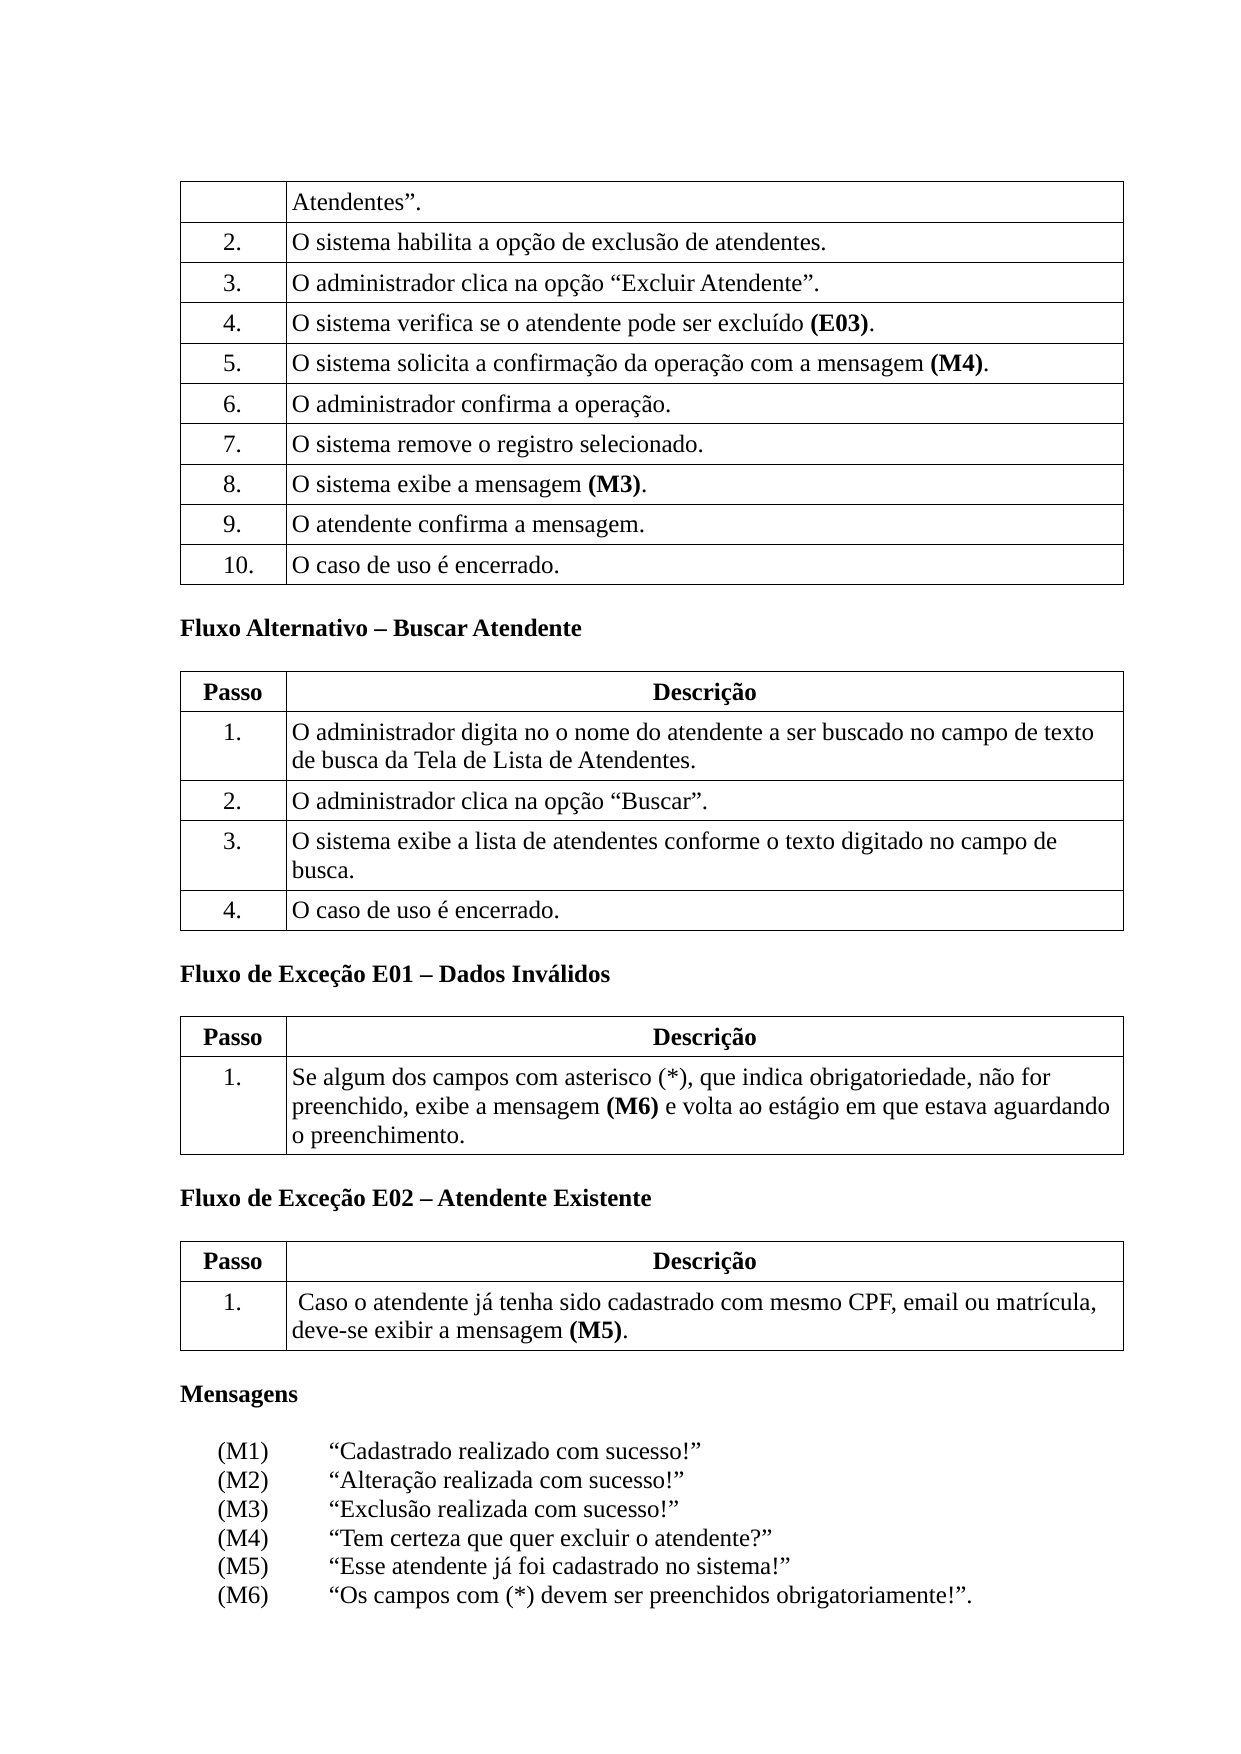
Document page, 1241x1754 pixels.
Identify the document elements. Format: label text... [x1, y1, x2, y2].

list “Exclusão realizada com sucesso!” [217, 1494, 1123, 1523]
table_header Passo [181, 1017, 286, 1056]
text Fluxo de Exceção E02 – Atendente Existente [180, 1183, 1123, 1212]
text Mensagens [180, 1379, 1123, 1408]
table_header Descrição [287, 672, 1123, 711]
text Fluxo de Exceção E01 – Dados Inválidos [180, 959, 1123, 987]
table_header Passo [181, 1242, 286, 1281]
list “Tem certeza que quer excluir o atendente?” [217, 1523, 1123, 1551]
table_cell O sistema exibe a lista de atendentes conforme o texto digitado no campo de busca. [287, 821, 1123, 889]
table_cell O sistema habilita a opção de exclusão de atendentes. [287, 223, 1123, 262]
table_header Descrição [287, 1242, 1123, 1281]
table_cell [181, 223, 286, 262]
table_cell O atendente confirma a mensagem. [287, 505, 1123, 544]
table_cell [181, 344, 286, 383]
list “Alteração realizada com sucesso!” [217, 1465, 1123, 1494]
list “Cadastrado realizado com sucesso!” [217, 1436, 1123, 1465]
table_cell O administrador digita no o nome do atendente a ser buscado no campo de texto de busca da Tela de Lista de Atendentes. [287, 712, 1123, 780]
table_cell O administrador clica na opção “Buscar”. [287, 781, 1123, 820]
table_cell O sistema verifica se o atendente pode ser excluído (E03). [287, 303, 1123, 342]
table_cell [181, 1057, 286, 1154]
table_cell [181, 505, 286, 544]
table_header Passo [181, 672, 286, 711]
table_cell O caso de uso é encerrado. [287, 545, 1123, 584]
text Fluxo Alternativo – Buscar Atendente [180, 613, 1123, 642]
table_cell [181, 384, 286, 423]
table_cell [181, 545, 286, 584]
list “Esse atendente já foi cadastrado no sistema!” [217, 1551, 1123, 1580]
table_cell [181, 821, 286, 889]
table_cell [181, 712, 286, 780]
table_cell Atendentes”. [287, 182, 1123, 222]
table_cell Caso o atendente já tenha sido cadastrado com mesmo CPF, email ou matrícula, deve-se exibir a mensagem (M5). [287, 1282, 1123, 1350]
table_cell [181, 1282, 286, 1350]
list “Os campos com (*) devem ser preenchidos obrigatoriamente!”. [217, 1580, 1123, 1609]
table_cell [181, 424, 286, 463]
table_cell O sistema remove o registro selecionado. [287, 424, 1123, 463]
table_cell Se algum dos campos com asterisco (*), que indica obrigatoriedade, não for preenchido, exibe a mensagem (M6) e volta ao estágio em que estava aguardando o preenchimento. [287, 1057, 1123, 1154]
table_cell [181, 891, 286, 930]
table_cell O administrador clica na opção “Excluir Atendente”. [287, 263, 1123, 302]
table_cell [181, 781, 286, 820]
table_cell O administrador confirma a operação. [287, 384, 1123, 423]
table_cell O sistema solicita a confirmação da operação com a mensagem (M4). [287, 344, 1123, 383]
table_cell [181, 182, 286, 222]
table_cell O caso de uso é encerrado. [287, 891, 1123, 930]
table_cell [181, 263, 286, 302]
table_header Descrição [287, 1017, 1123, 1056]
table_cell [181, 465, 286, 504]
table_cell O sistema exibe a mensagem (M3). [287, 465, 1123, 504]
table_cell [181, 303, 286, 342]
